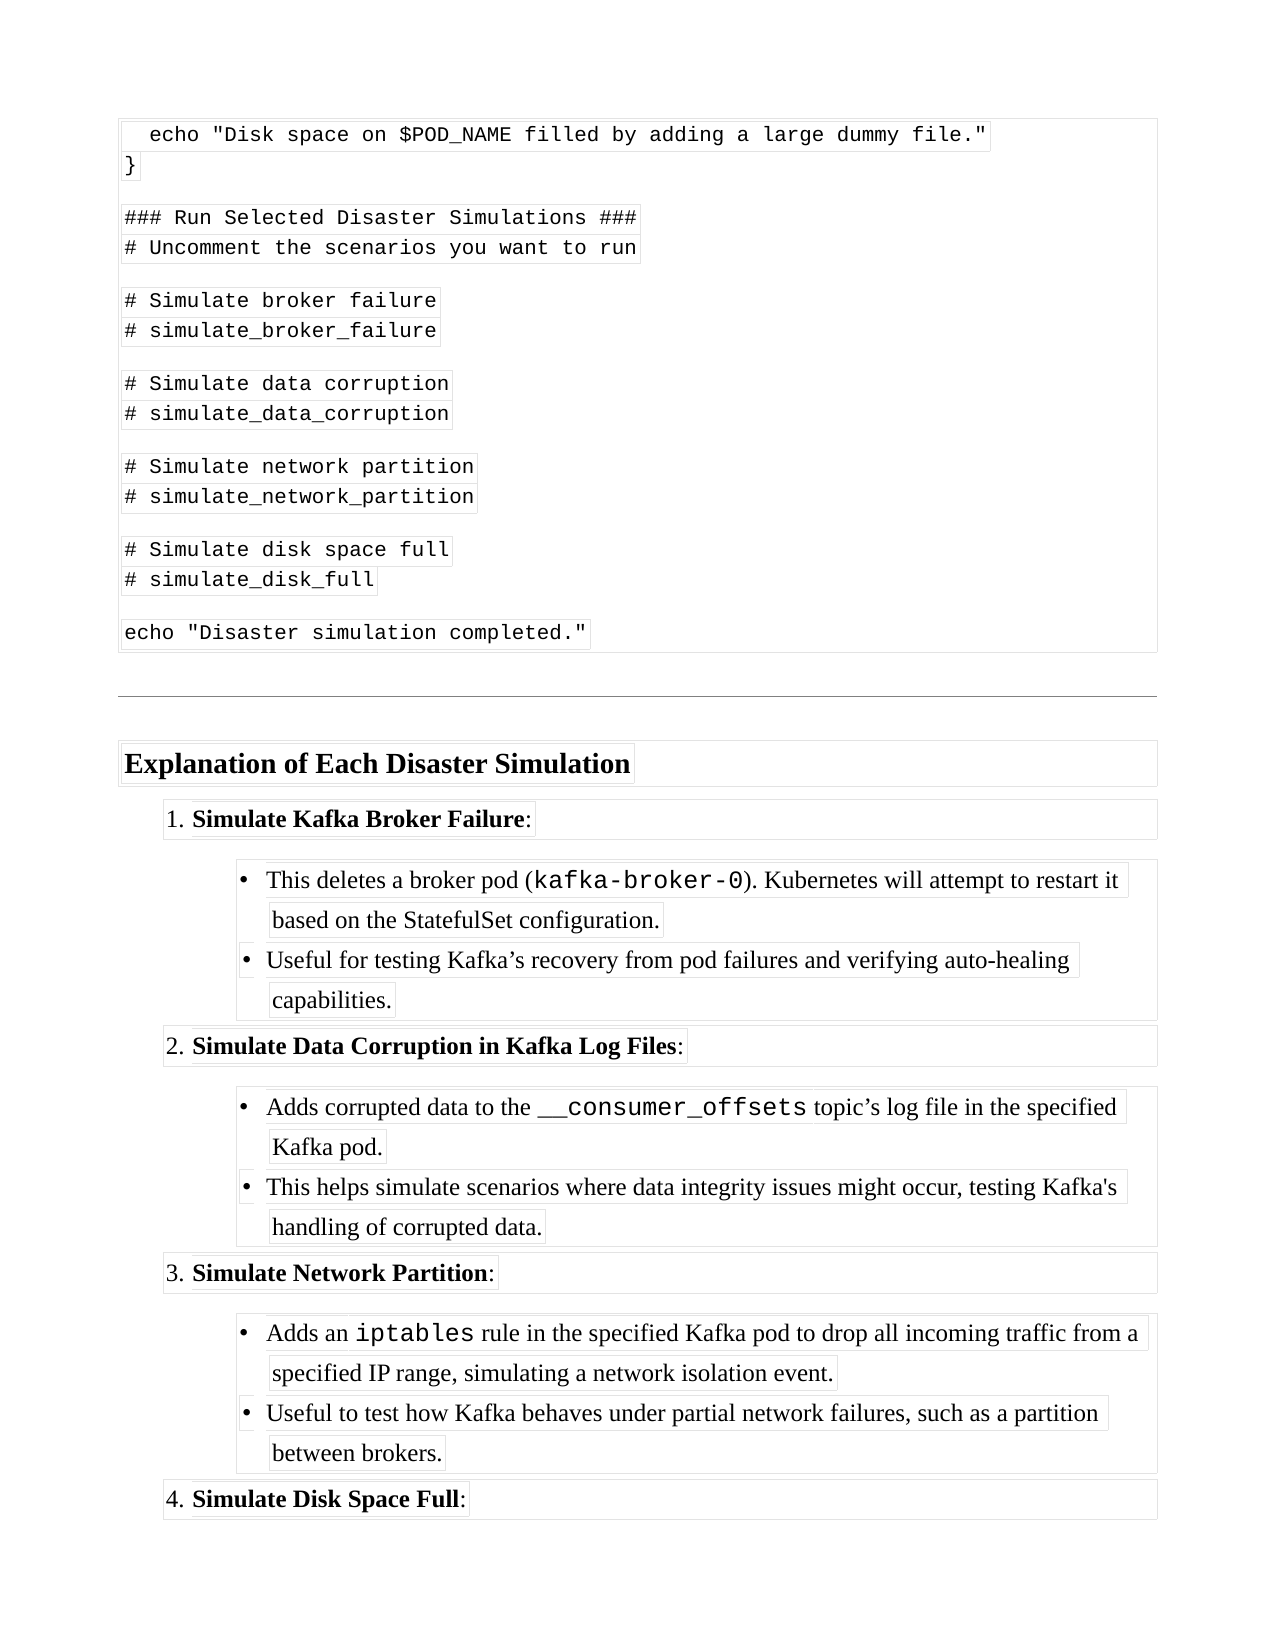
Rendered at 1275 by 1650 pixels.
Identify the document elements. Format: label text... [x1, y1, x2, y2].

list This deletes a broker pod (kafka-broker-0). Kubernetes will attempt to restart it based on the StatefulSet configuration. [237, 860, 1157, 937]
text } [122, 148, 1157, 181]
text # simulate_disk_full [122, 567, 377, 595]
text [478, 480, 1157, 513]
list Simulate Network Partition: [164, 1253, 1157, 1293]
text # Simulate data corruption [119, 367, 1157, 397]
text echo "Disaster simulation completed." [119, 616, 1157, 652]
text # Uncomment the scenarios you want to run [122, 235, 640, 263]
list Useful for testing Kafka’s recovery from pod failures and verifying auto-healing capabilities. [237, 939, 1157, 1020]
text # simulate_network_partition [122, 484, 477, 513]
text # Simulate network partition [119, 450, 1157, 480]
list Simulate Disk Space Full: [164, 1480, 1157, 1519]
list Adds corrupted data to the __consumer_offsets topic’s log file in the specified Kafka pod. [237, 1087, 1157, 1163]
list This helps simulate scenarios where data integrity issues might occur, testing Kafka's handling of corrupted data. [237, 1166, 1157, 1246]
text # Simulate disk space full [119, 533, 1157, 563]
text [378, 563, 1157, 596]
text [641, 231, 1157, 263]
text ### Run Selected Disaster Simulations ### [119, 201, 1157, 231]
text [441, 314, 1157, 347]
text # simulate_data_corruption [122, 401, 452, 429]
text echo "Disk space on $POD_NAME filled by adding a large dummy file." [119, 119, 1157, 148]
text # simulate_broker_failure [122, 318, 440, 346]
list Simulate Kafka Broker Failure: [164, 800, 1157, 839]
subtitle Explanation of Each Disaster Simulation [119, 741, 1157, 786]
list Adds an iptables rule in the specified Kafka pod to drop all incoming traffic from a specified IP range, simulating a network isolation event. [237, 1314, 1157, 1390]
list Simulate Data Corruption in Kafka Log Files: [164, 1026, 1157, 1066]
text # Simulate broker failure [119, 284, 1157, 314]
text [453, 397, 1157, 429]
list Useful to test how Kafka behaves under partial network failures, such as a partition between brokers. [237, 1392, 1157, 1473]
